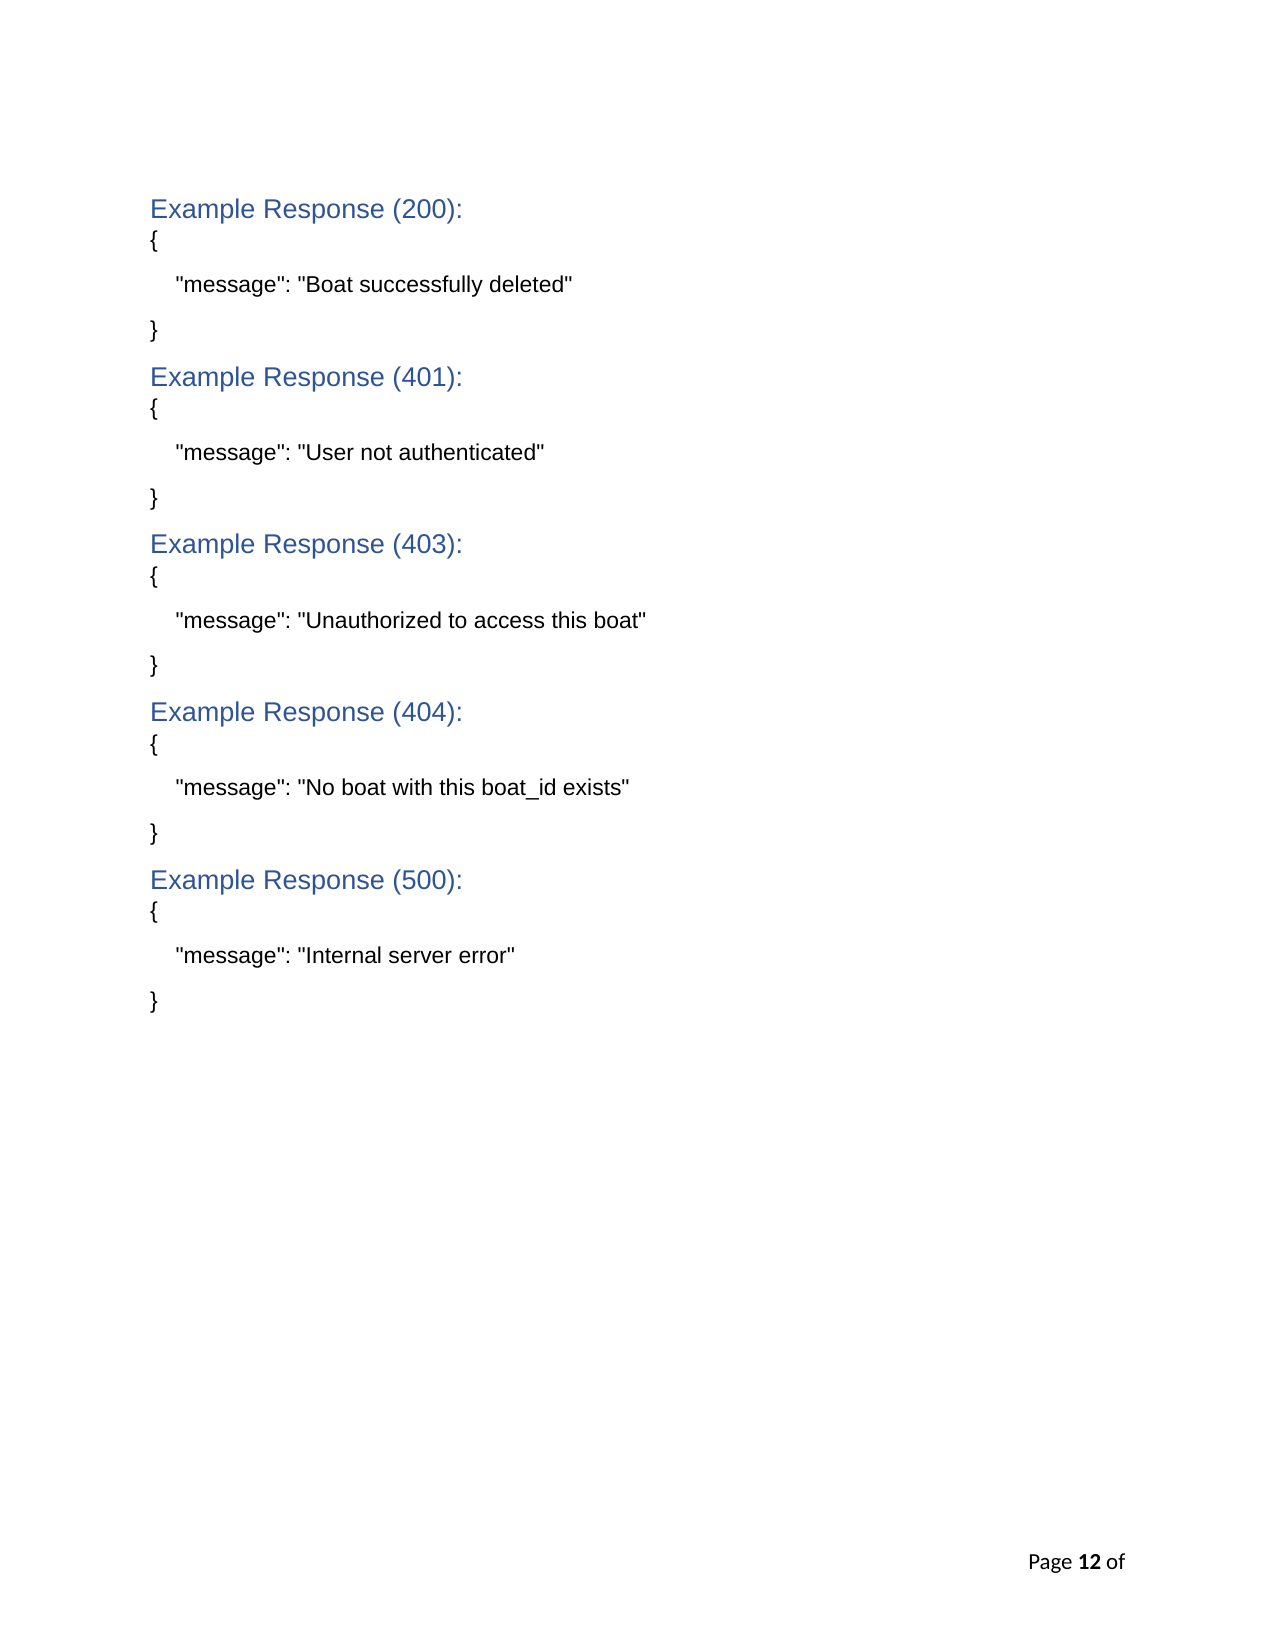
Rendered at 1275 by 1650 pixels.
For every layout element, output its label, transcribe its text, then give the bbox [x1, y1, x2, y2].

subtitle Example Response (403): [150, 528, 1125, 559]
text { [150, 562, 1125, 588]
text } [150, 819, 1125, 846]
text } [150, 483, 1125, 510]
subtitle Example Response (401): [150, 361, 1125, 392]
text "message": "User not authenticated" [150, 439, 1125, 465]
text "message": "Boat successfully deleted" [150, 271, 1125, 297]
text "message": "Unauthorized to access this boat" [150, 607, 1125, 633]
text { [150, 897, 1125, 924]
text "message": "Internal server error" [150, 942, 1125, 968]
text { [150, 226, 1125, 252]
text { [150, 729, 1125, 756]
subtitle Example Response (200): [150, 193, 1125, 224]
text { [150, 394, 1125, 420]
text } [150, 987, 1125, 1013]
text } [150, 651, 1125, 678]
subtitle Example Response (500): [150, 864, 1125, 895]
text } [150, 316, 1125, 342]
text "message": "No boat with this boat_id exists" [150, 774, 1125, 801]
subtitle Example Response (404): [150, 696, 1125, 727]
